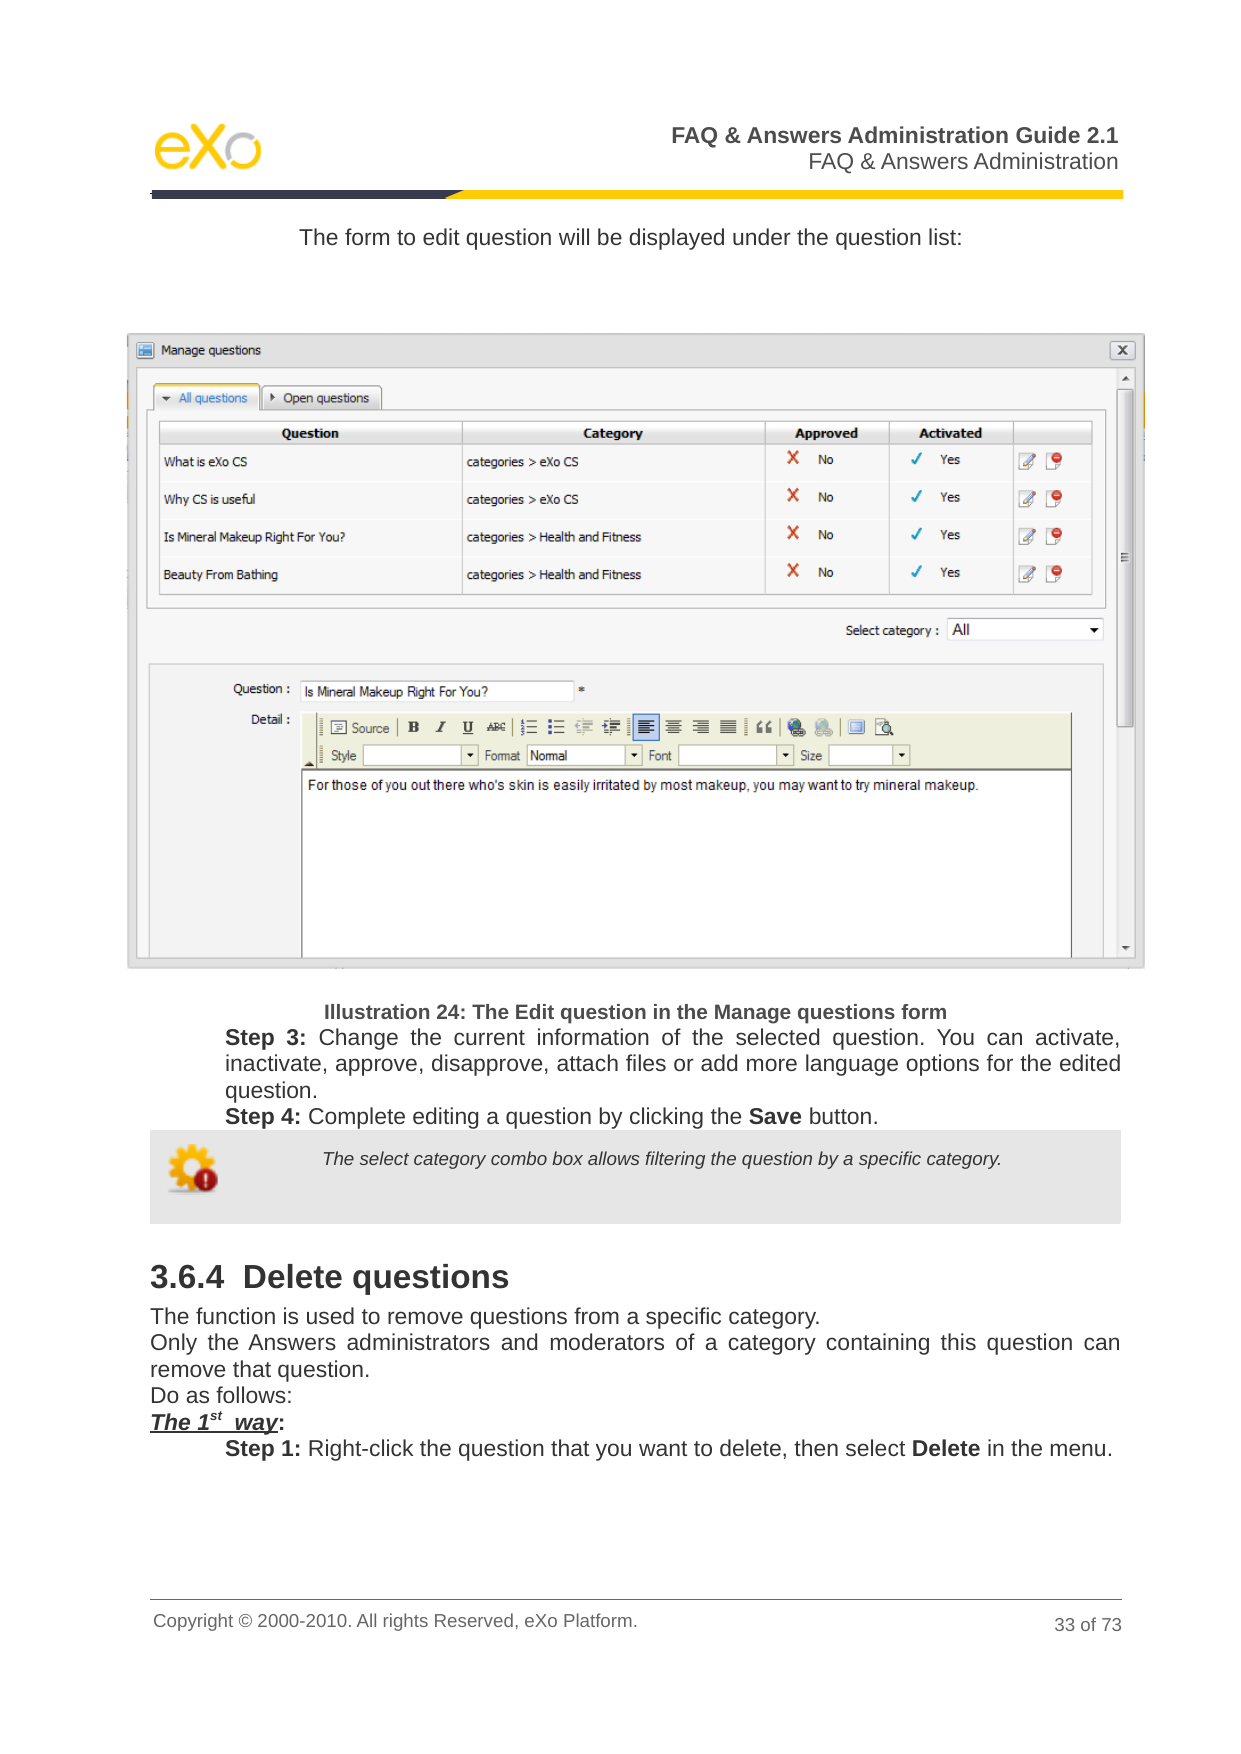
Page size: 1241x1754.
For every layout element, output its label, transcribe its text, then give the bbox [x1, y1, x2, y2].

picture [167, 1144, 218, 1195]
text The function is used to remove questions from a specific category. [150, 1303, 1122, 1329]
picture [155, 123, 262, 170]
list Step 3: Change the current information of the selected question. You can activate, inactivate, approve, disapprove, attach files or add more language options for the edited question. [187, 1024, 1122, 1103]
subtitle Delete questions [150, 1257, 1122, 1296]
list Illustration 24: The Edit question in the Manage questions form [127, 969, 1145, 1024]
table_header The select category combo box allows filtering the question by a specific category. [242, 1131, 1120, 1223]
list The form to edit question will be displayed under the question list: [261, 223, 1122, 250]
list [127, 250, 1145, 326]
list Step 4: Complete editing a question by clicking the Save button. [187, 1103, 1122, 1129]
picture [126, 333, 1145, 969]
list [127, 326, 1145, 333]
text Do as follows: [150, 1382, 1122, 1408]
text The 1st way: [150, 1408, 1122, 1435]
table_header [151, 1131, 241, 1223]
text Only the Answers administrators and moderators of a category containing this question can remove that question. [150, 1329, 1122, 1382]
list Step 1: Right-click the question that you want to delete, then select Delete in the menu. [187, 1435, 1122, 1461]
picture [151, 190, 1124, 199]
